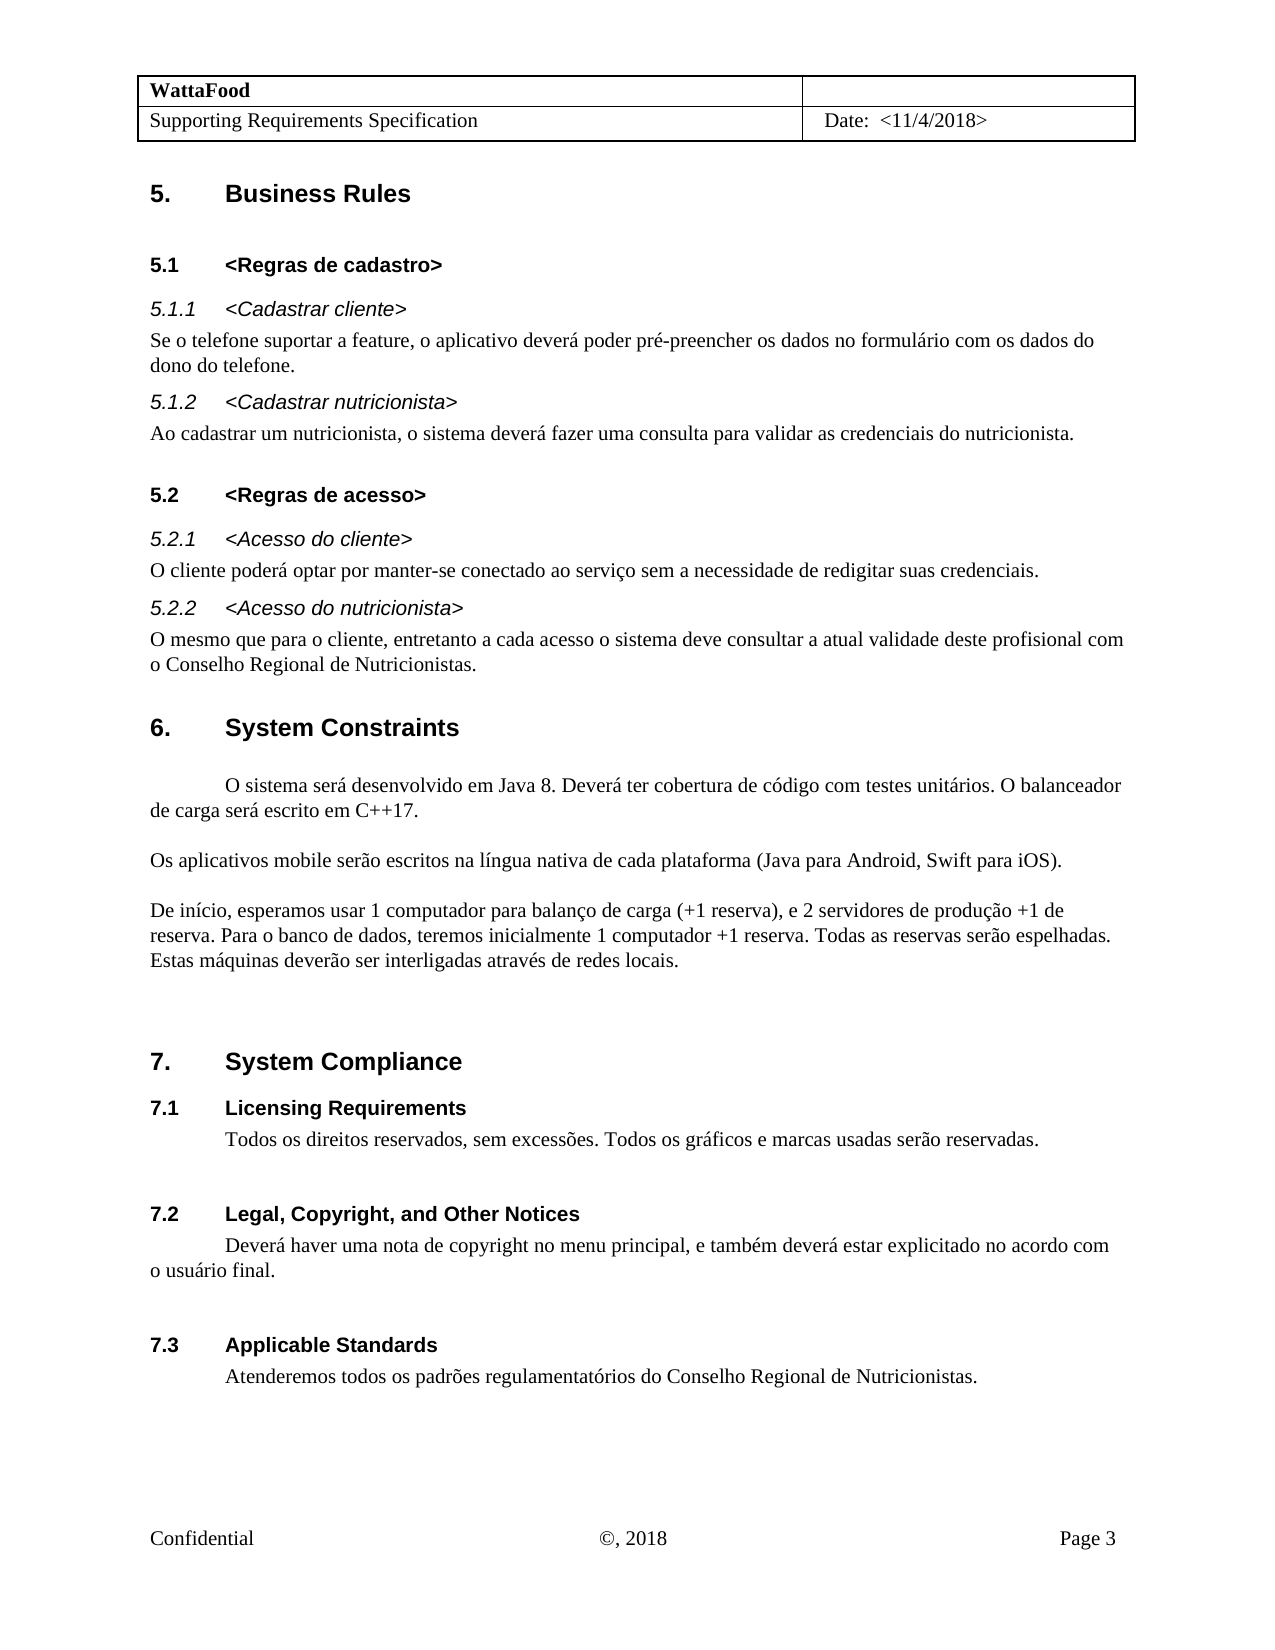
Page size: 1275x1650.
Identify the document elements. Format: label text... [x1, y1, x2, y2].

subtitle Legal, Copyright, and Other Notices [150, 1201, 1125, 1226]
text Atenderemos todos os padrões regulamentatórios do Conselho Regional de Nutricionistas. [150, 1363, 1125, 1388]
text Os aplicativos mobile serão escritos na língua nativa de cada plataforma (Java para Android, Swift para iOS). [150, 847, 1125, 872]
text Ao cadastrar um nutricionista, o sistema deverá fazer uma consulta para validar as credenciais do nutricionista. [150, 420, 1125, 445]
text De início, esperamos usar 1 computador para balanço de carga (+1 reserva), e 2 servidores de produção +1 de reserva. Para o banco de dados, teremos inicialmente 1 computador +1 reserva. Todas as reservas serão espelhadas. Estas máquinas deverão ser interligadas através de redes locais. [150, 897, 1125, 972]
subtitle <Acesso do cliente> [150, 526, 1125, 551]
subtitle <Cadastrar nutricionista> [150, 389, 1125, 414]
subtitle Applicable Standards [150, 1332, 1125, 1357]
subtitle System Compliance [150, 1047, 1125, 1076]
subtitle <Acesso do nutricionista> [150, 594, 1125, 619]
text Deverá haver uma nota de copyright no menu principal, e também deverá estar explicitado no acordo com o usuário final. [150, 1232, 1125, 1282]
text Todos os direitos reservados, sem excessões. Todos os gráficos e marcas usadas serão reservadas. [150, 1126, 1125, 1151]
subtitle Licensing Requirements [150, 1095, 1125, 1120]
text O mesmo que para o cliente, entretanto a cada acesso o sistema deve consultar a atual validade deste profisional com o Conselho Regional de Nutricionistas. [150, 626, 1125, 676]
subtitle <Regras de acesso> [150, 482, 1125, 507]
subtitle System Constraints [150, 713, 1125, 742]
subtitle Business Rules [150, 179, 1125, 208]
subtitle <Regras de cadastro> [150, 252, 1125, 277]
subtitle <Cadastrar cliente> [150, 295, 1125, 320]
text Se o telefone suportar a feature, o aplicativo deverá poder pré-preencher os dados no formulário com os dados do dono do telefone. [150, 327, 1125, 377]
text O sistema será desenvolvido em Java 8. Deverá ter cobertura de código com testes unitários. O balanceador de carga será escrito em C++17. [150, 772, 1125, 822]
text O cliente poderá optar por manter-se conectado ao serviço sem a necessidade de redigitar suas credenciais. [150, 557, 1125, 582]
